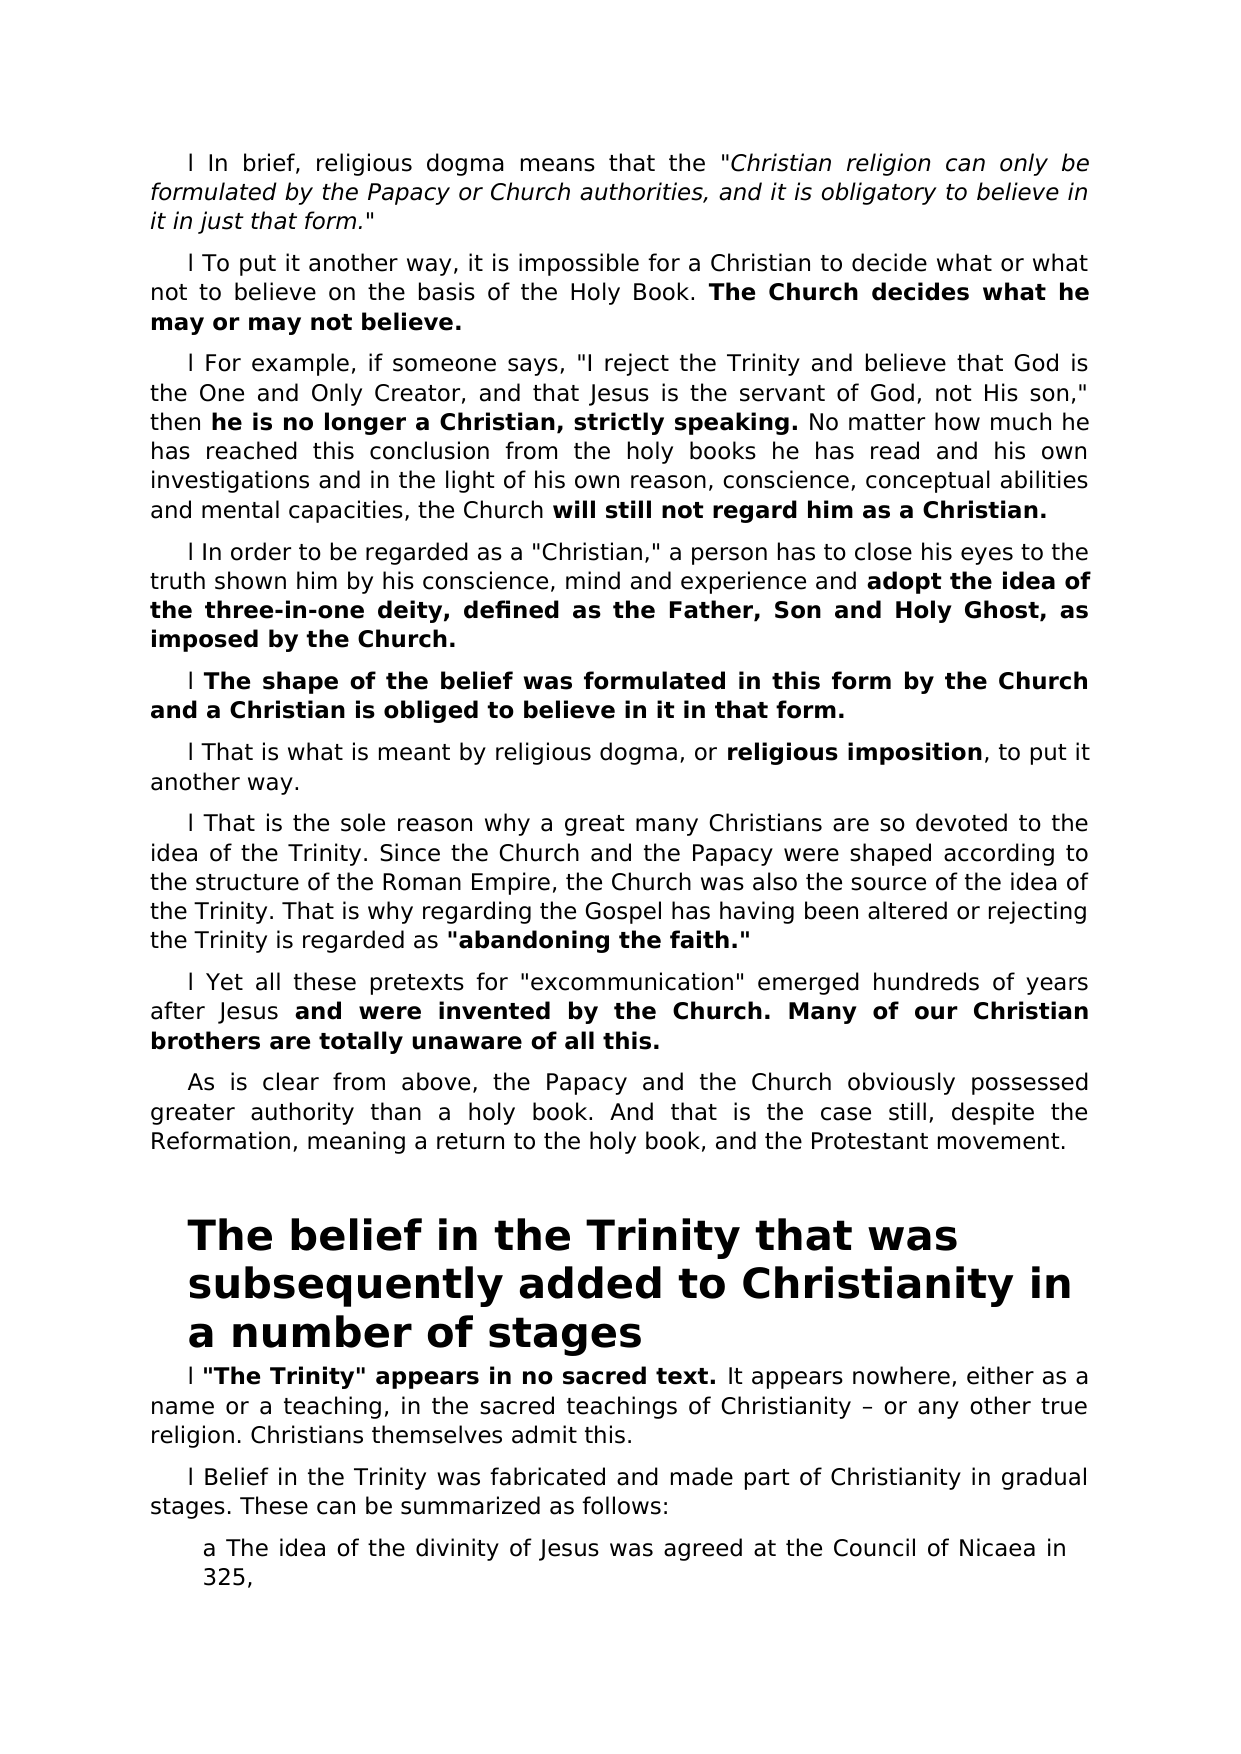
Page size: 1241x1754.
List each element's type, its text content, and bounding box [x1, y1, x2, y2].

text a The idea of the divinity of Jesus was agreed at the Council of Nicaea in 325, [202, 1535, 1068, 1591]
text l For example, if someone says, "I reject the Trinity and believe that God is the One and Only Creator, and that Jesus is the servant of God, not His son," then he is no longer a Christian, strictly speaking. No matter how much he has reached this conclusion from the holy books he has read and his own investigations and in the light of his own reason, conscience, conceptual abilities and mental capacities, the Church will still not regard him as a Christian. [150, 351, 1090, 524]
text As is clear from above, the Papacy and the Church obviously possessed greater authority than a holy book. And that is the case still, despite the Reformation, meaning a return to the holy book, and the Protestant movement. [150, 1069, 1090, 1155]
text l That is the sole reason why a great many Christians are so devoted to the idea of the Trinity. Since the Church and the Papacy were shaped according to the structure of the Roman Empire, the Church was also the source of the idea of the Trinity. That is why regarding the Gospel has having been altered or rejecting the Trinity is regarded as "abandoning the faith." [150, 810, 1090, 954]
text l Yet all these pretexts for "excommunication" emerged hundreds of years after Jesus and were invented by the Church. Many of our Christian brothers are totally unaware of all this. [150, 969, 1090, 1054]
text l To put it another way, it is impossible for a Christian to decide what or what not to believe on the basis of the Holy Book. The Church decides what he may or may not believe. [150, 250, 1090, 336]
subtitle The belief in the Trinity that was subsequently added to Christianity in a number of stages [187, 1212, 1090, 1357]
text l That is what is meant by religious dogma, or religious imposition, to put it another way. [150, 739, 1090, 795]
text l The shape of the belief was formulated in this form by the Church and a Christian is obliged to believe in it in that form. [150, 668, 1090, 724]
text l In order to be regarded as a "Christian," a person has to close his eyes to the truth shown him by his conscience, mind and experience and adopt the idea of the three-in-one deity, defined as the Father, Son and Holy Ghost, as imposed by the Church. [150, 539, 1090, 653]
text l In brief, religious dogma means that the "Christian religion can only be formulated by the Papacy or Church authorities, and it is obligatory to believe in it in just that form." [150, 150, 1090, 235]
text l Belief in the Trinity was fabricated and made part of Christianity in gradual stages. These can be summarized as follows: [150, 1464, 1090, 1520]
text l "The Trinity" appears in no sacred text. It appears nowhere, either as a name or a teaching, in the sacred teachings of Christianity – or any other true religion. Christians themselves admit this. [150, 1363, 1090, 1449]
